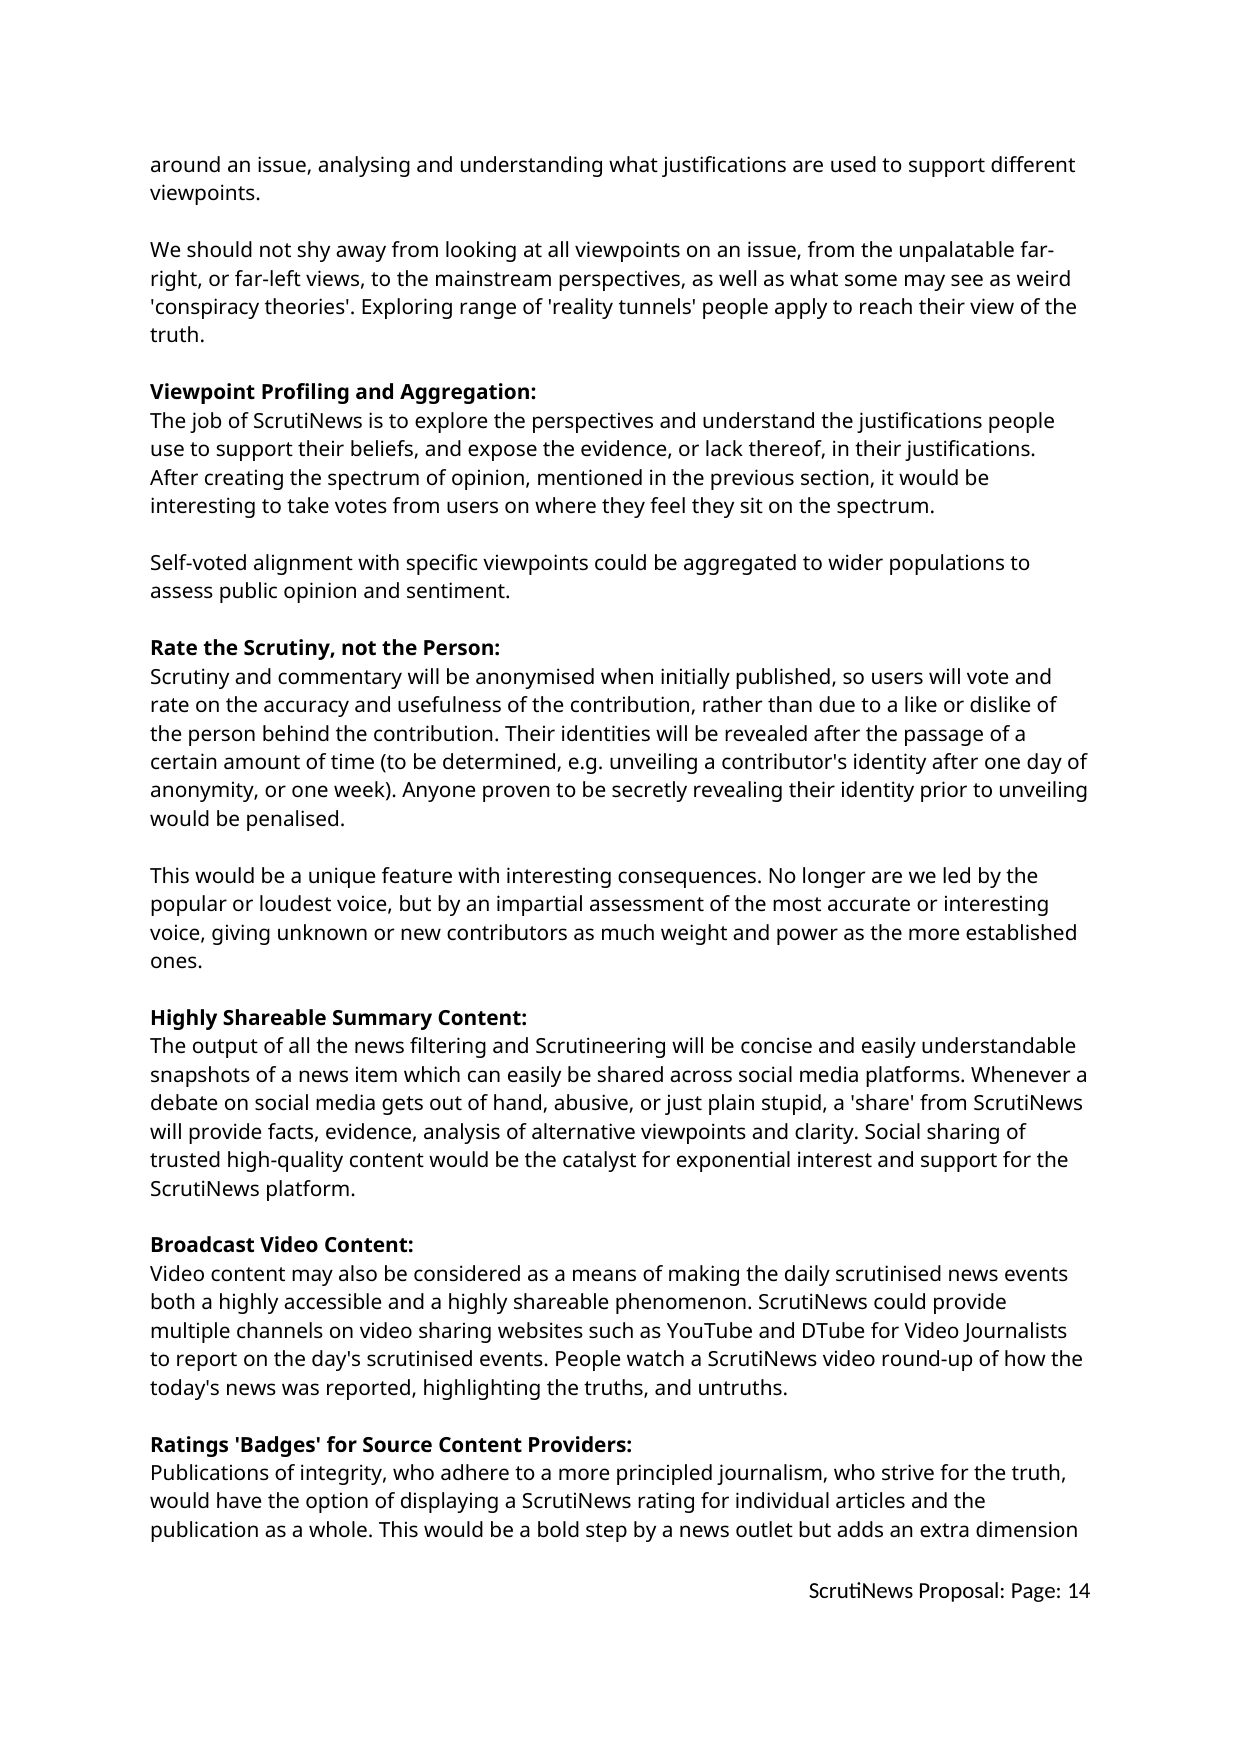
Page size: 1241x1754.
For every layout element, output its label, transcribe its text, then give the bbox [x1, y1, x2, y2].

text The output of all the news filtering and Scrutineering will be concise and easily understandable snapshots of a news item which can easily be shared across social media platforms. Whenever a debate on social media gets out of hand, abusive, or just plain stupid, a 'share' from ScrutiNews will provide facts, evidence, analysis of alternative viewpoints and clarity. Social sharing of trusted high-quality content would be the catalyst for exponential interest and support for the ScrutiNews platform. [150, 1032, 1090, 1202]
text Rate the Scrutiny, not the Person: [150, 633, 1090, 662]
text around an issue, analysing and understanding what justifications are used to support different viewpoints. [150, 150, 1090, 207]
text Highly Shareable Summary Content: [150, 1003, 1090, 1032]
text This would be a unique feature with interesting consequences. No longer are we led by the popular or loudest voice, but by an impartial assessment of the most accurate or interesting voice, giving unknown or new contributors as much weight and power as the more established ones. [150, 861, 1090, 975]
text We should not shy away from looking at all viewpoints on an issue, from the unpalatable far-right, or far-left views, to the mainstream perspectives, as well as what some may see as weird 'conspiracy theories'. Exploring range of 'reality tunnels' people apply to reach their view of the truth. [150, 235, 1090, 349]
text Publications of integrity, who adhere to a more principled journalism, who strive for the truth, would have the option of displaying a ScrutiNews rating for individual articles and the publication as a whole. This would be a bold step by a news outlet but adds an extra dimension [150, 1458, 1090, 1543]
text Broadcast Video Content: [150, 1231, 1090, 1259]
text Video content may also be considered as a means of making the daily scrutinised news events both a highly accessible and a highly shareable phenomenon. ScrutiNews could provide multiple channels on video sharing websites such as YouTube and DTube for Video Journalists to report on the day's scrutinised events. People watch a ScrutiNews video round-up of how the today's news was reported, highlighting the truths, and untruths. [150, 1259, 1090, 1401]
text Self-voted alignment with specific viewpoints could be aggregated to wider populations to assess public opinion and sentiment. [150, 548, 1090, 605]
text Scrutiny and commentary will be anonymised when initially published, so users will vote and rate on the accuracy and usefulness of the contribution, rather than due to a like or dislike of the person behind the contribution. Their identities will be revealed after the passage of a certain amount of time (to be determined, e.g. unveiling a contributor's identity after one day of anonymity, or one week). Anyone proven to be secretly revealing their identity prior to unveiling would be penalised. [150, 662, 1090, 832]
text The job of ScrutiNews is to explore the perspectives and understand the justifications people use to support their beliefs, and expose the evidence, or lack thereof, in their justifications. After creating the spectrum of opinion, mentioned in the previous section, it would be interesting to take votes from users on where they feel they sit on the spectrum. [150, 406, 1090, 520]
text Viewpoint Profiling and Aggregation: [150, 377, 1090, 406]
text Ratings 'Badges' for Source Content Providers: [150, 1430, 1090, 1458]
